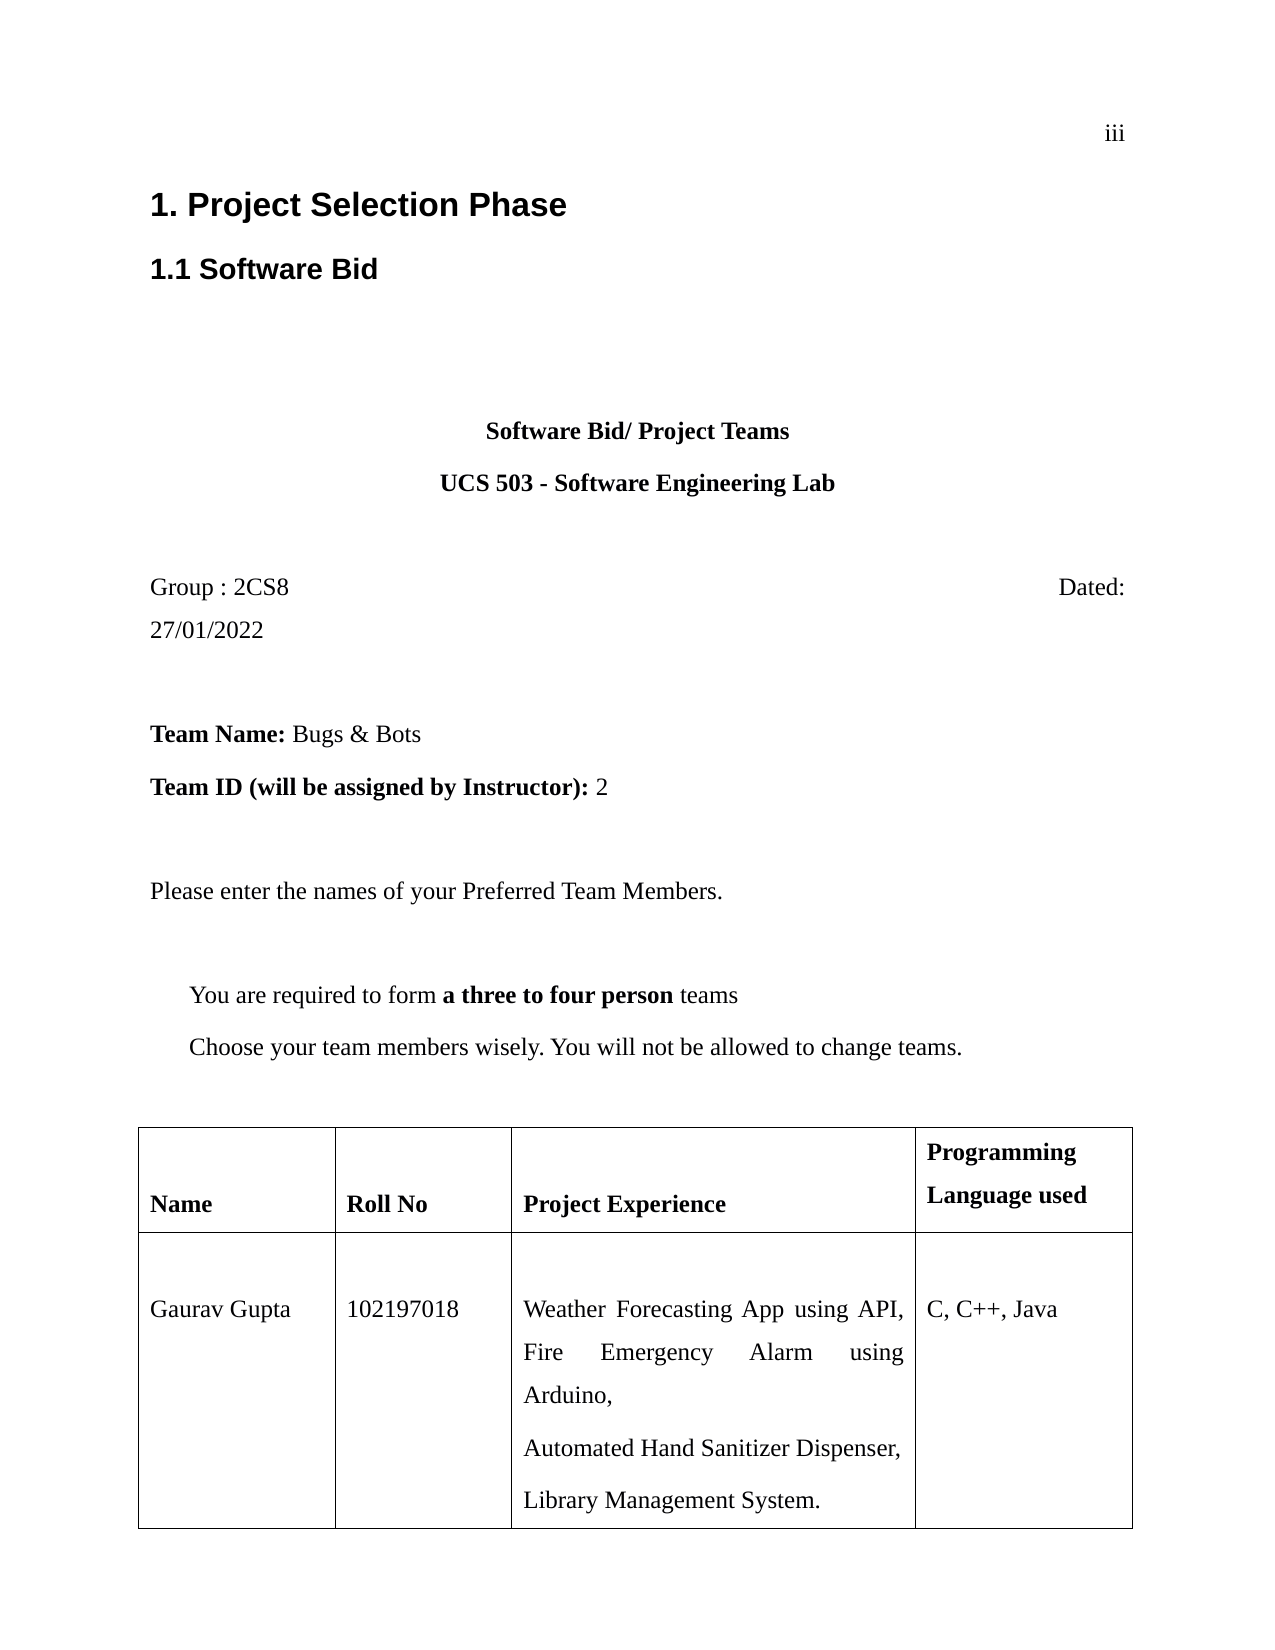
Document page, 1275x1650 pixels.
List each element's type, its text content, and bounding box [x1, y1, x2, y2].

text Team ID (will be assigned by Instructor): 2 [150, 772, 1125, 800]
table_header Roll No [336, 1128, 511, 1232]
table_header Project Experience [512, 1128, 915, 1232]
table_header Programming Language used [916, 1128, 1132, 1232]
table_cell 102197018 [336, 1233, 511, 1528]
table_cell Weather Forecasting App using API, Fire Emergency Alarm using Arduino, Automated Hand Sanitizer Dispenser, Library Management System. [512, 1233, 915, 1528]
table_cell Gaurav Gupta [139, 1233, 335, 1528]
text Team Name: Bugs & Bots [150, 719, 1125, 748]
text Please enter the names of your Preferred Team Members. [150, 876, 1125, 904]
subtitle 1. Project Selection Phase [150, 185, 1125, 224]
text UCS 503 - Software Engineering Lab [150, 468, 1125, 497]
table_header Name [139, 1128, 335, 1232]
text Software Bid/ Project Teams [150, 416, 1125, 445]
text Choose your team members wisely. You will not be allowed to change teams. [150, 1032, 1125, 1061]
table_cell C, C++, Java [916, 1233, 1132, 1528]
subtitle 1.1 Software Bid [150, 252, 1125, 286]
text You are required to form a three to four person teams [150, 980, 1125, 1009]
text Group : 2CS8 Dated: 27/01/2022 [150, 572, 1125, 644]
